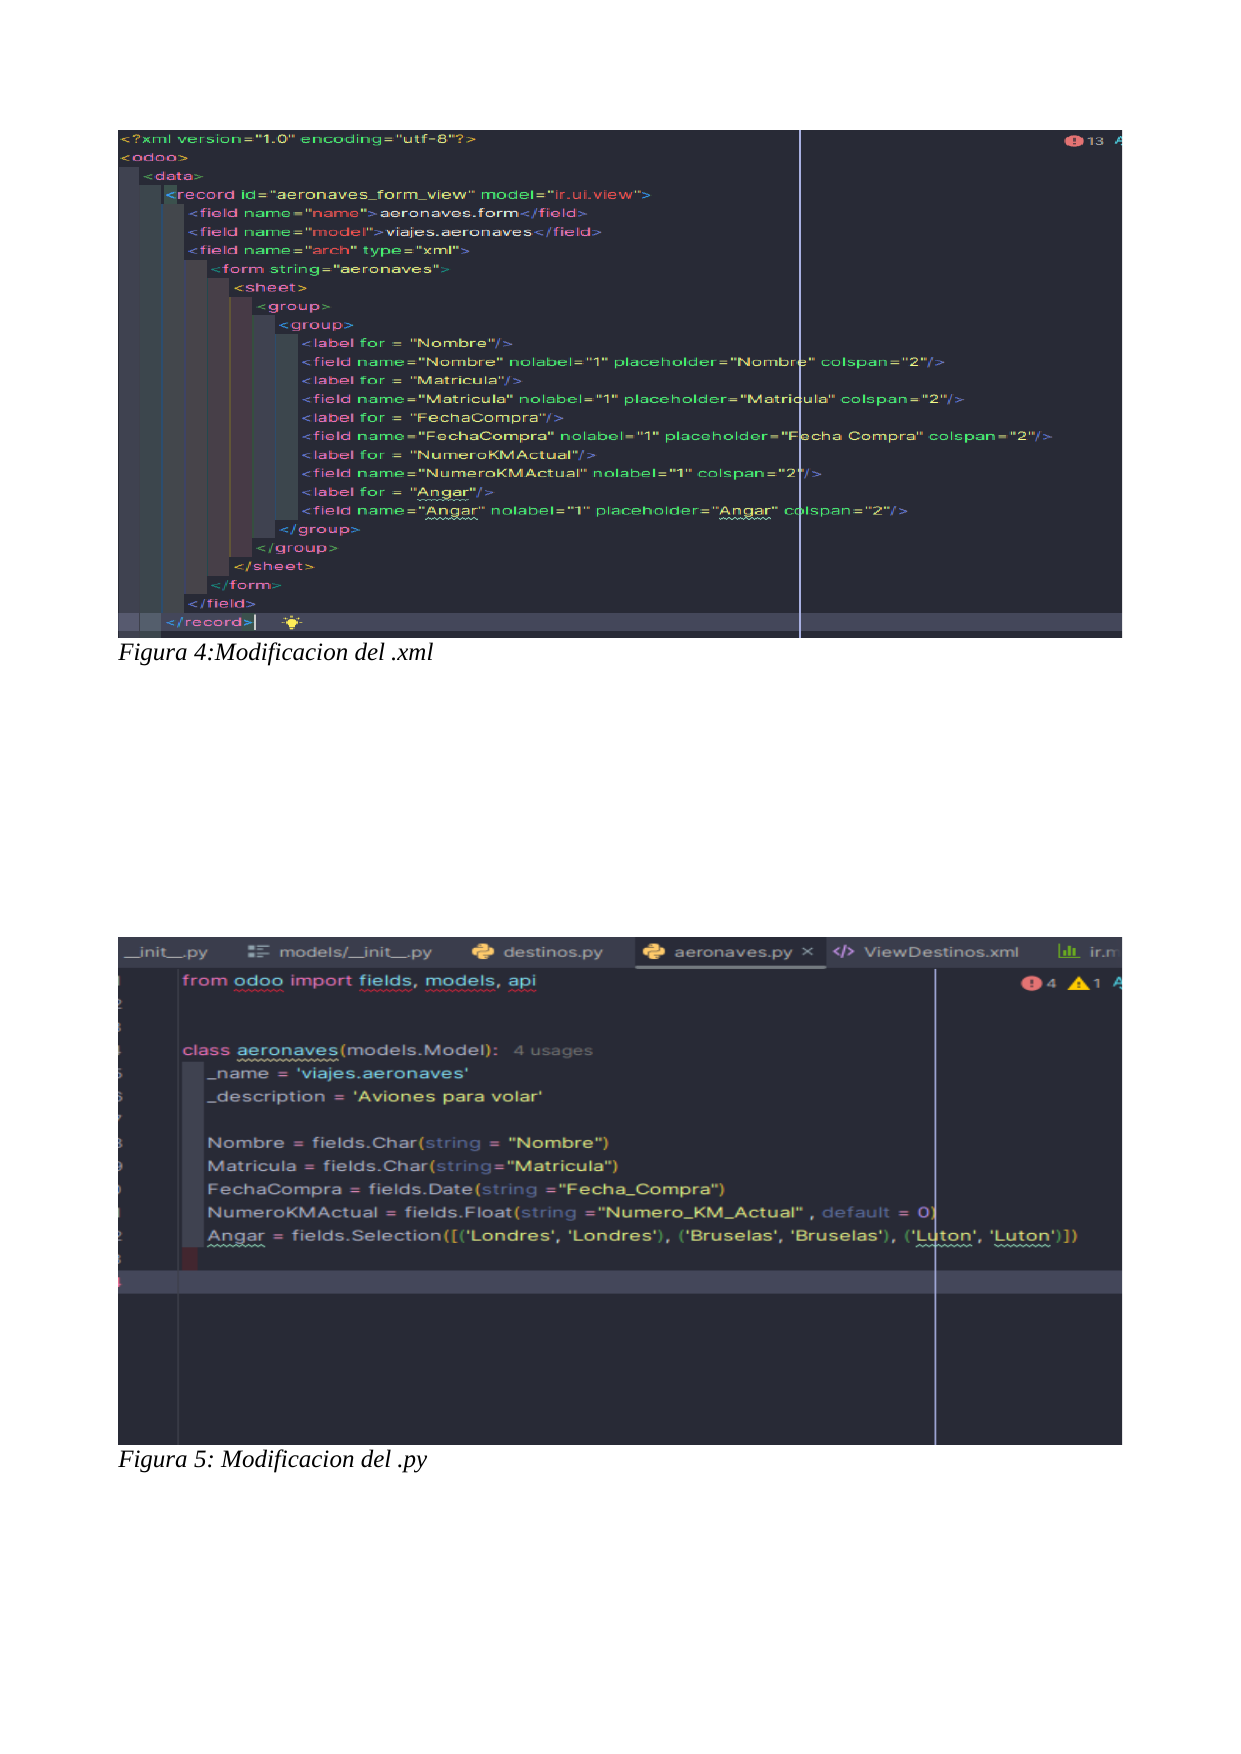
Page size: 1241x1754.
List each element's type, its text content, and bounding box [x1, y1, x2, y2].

text Figura 4:Modificacion del .xml [118, 638, 1122, 666]
picture [118, 130, 1123, 638]
picture [118, 937, 1123, 1445]
text Figura 5: Modificacion del .py [118, 1445, 1122, 1473]
